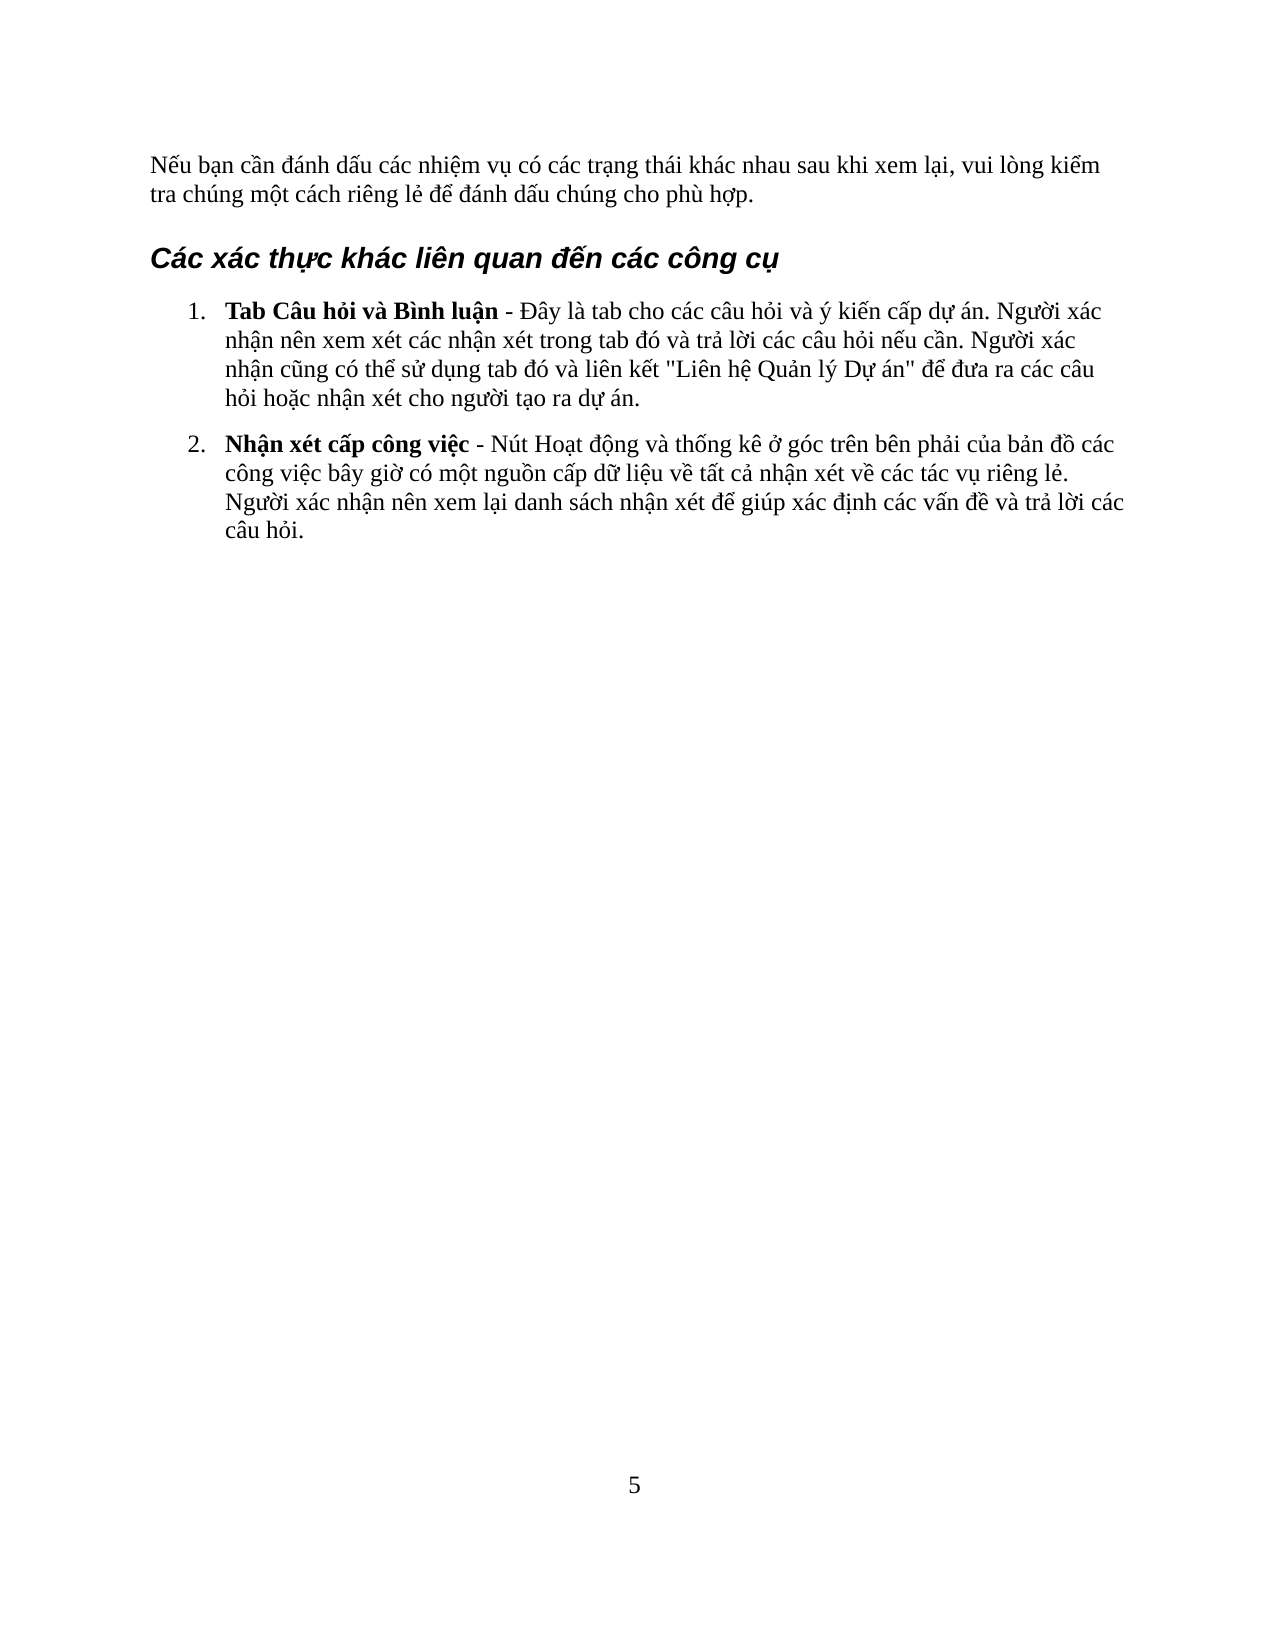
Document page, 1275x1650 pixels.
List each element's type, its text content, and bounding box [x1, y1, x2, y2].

subtitle Các xác thực khác liên quan đến các công cụ [150, 241, 1125, 275]
list Tab Câu hỏi và Bình luận - Đây là tab cho các câu hỏi và ý kiến cấp dự án. Người xác nhận nên xem xét các nhận xét trong tab đó và trả lời các câu hỏi nếu cần. Người xác nhận cũng có thể sử dụng tab đó và liên kết "Liên hệ Quản lý Dự án" để đưa ra các câu hỏi hoặc nhận xét cho người tạo ra dự án. [187, 296, 1125, 411]
list Nhận xét cấp công việc - Nút Hoạt động và thống kê ở góc trên bên phải của bản đồ các công việc bây giờ có một nguồn cấp dữ liệu về tất cả nhận xét về các tác vụ riêng lẻ. Người xác nhận nên xem lại danh sách nhận xét để giúp xác định các vấn đề và trả lời các câu hỏi. [187, 429, 1125, 544]
text Nếu bạn cần đánh dấu các nhiệm vụ có các trạng thái khác nhau sau khi xem lại, vui lòng kiểm tra chúng một cách riêng lẻ để đánh dấu chúng cho phù hợp. [150, 150, 1125, 207]
